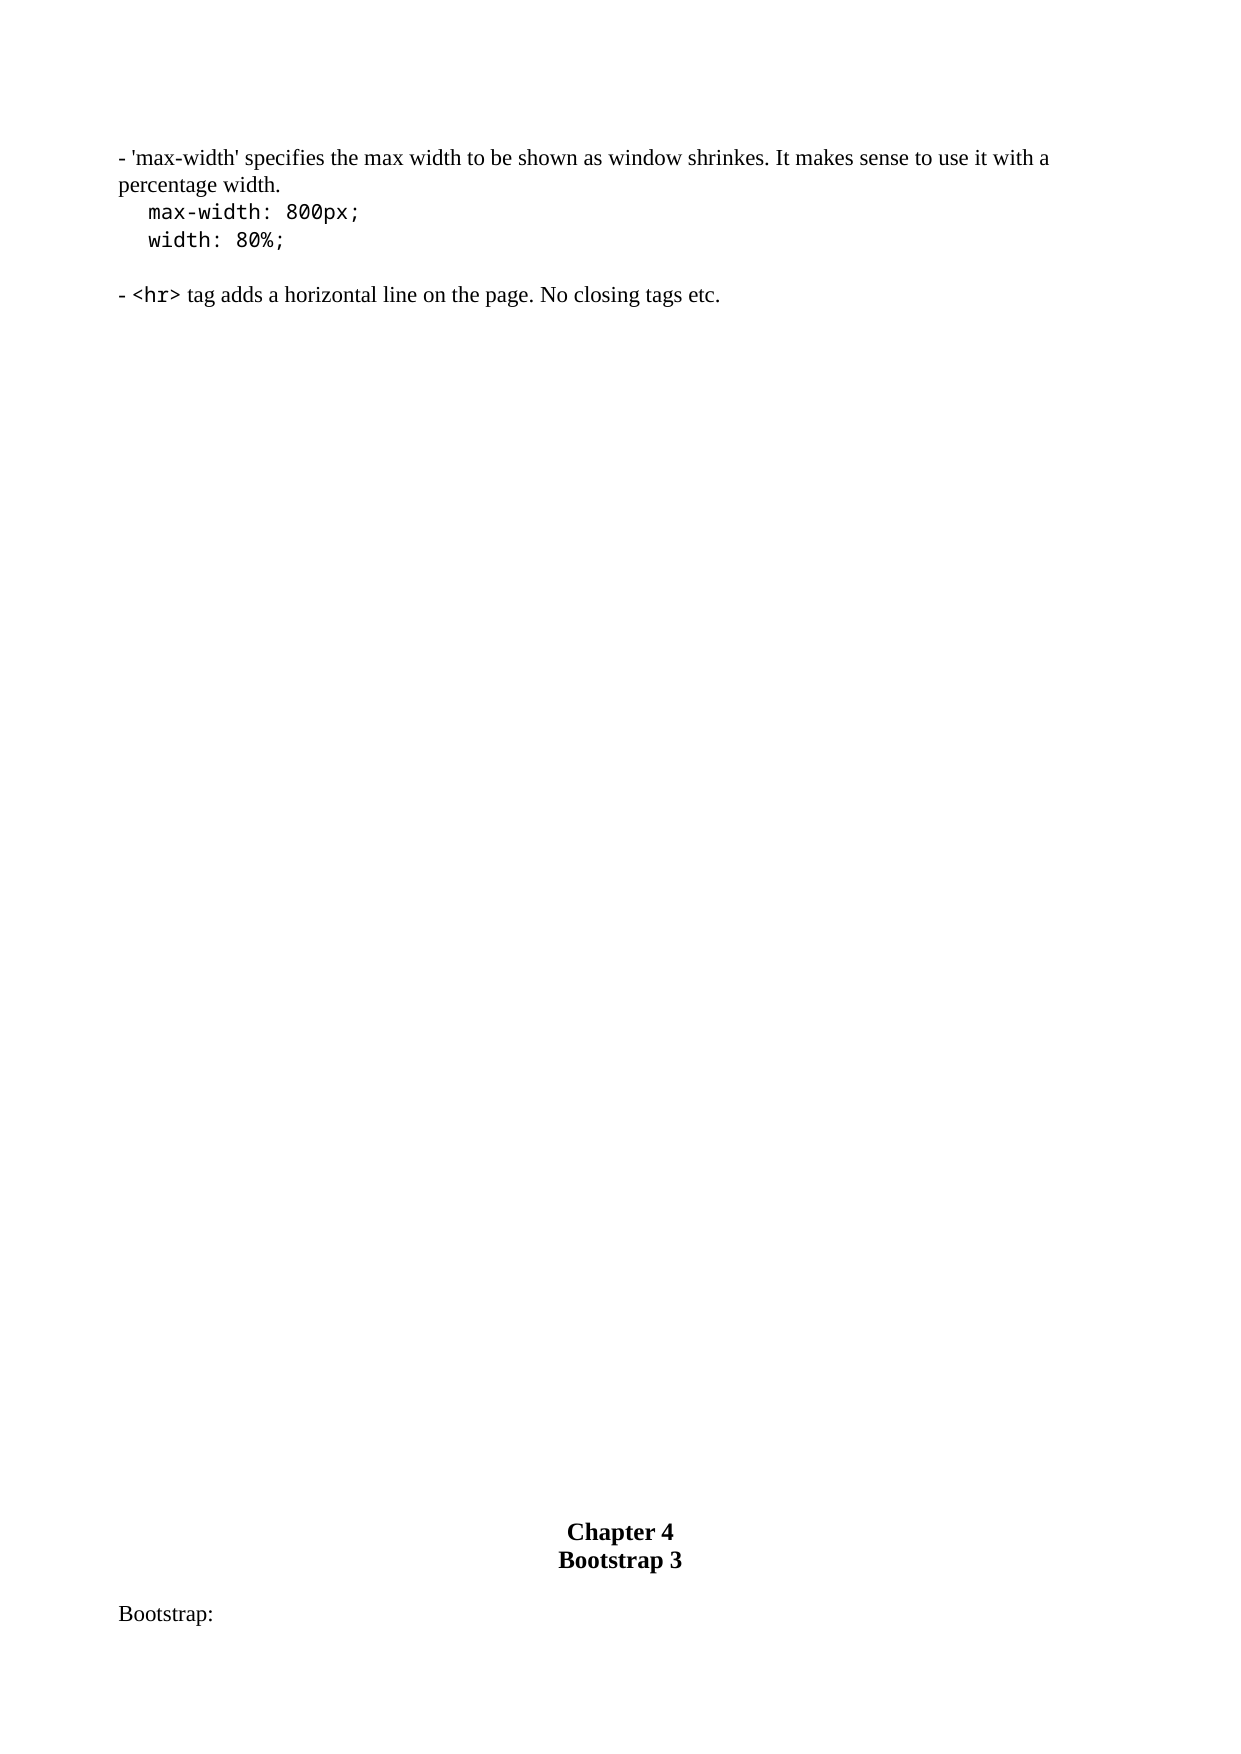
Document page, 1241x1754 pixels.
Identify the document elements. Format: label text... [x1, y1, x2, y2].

text Chapter 4 [118, 1517, 1122, 1545]
text Bootstrap 3 [118, 1545, 1122, 1574]
text width: 80%; [118, 226, 1122, 254]
text - 'max-width' specifies the max width to be shown as window shrinkes. It makes sense to use it with a percentage width. [118, 144, 1122, 197]
text - <hr> tag adds a horizontal line on the page. No closing tags etc. [118, 280, 1122, 309]
text max-width: 800px; [118, 197, 1122, 226]
text Bootstrap: [118, 1600, 1122, 1627]
